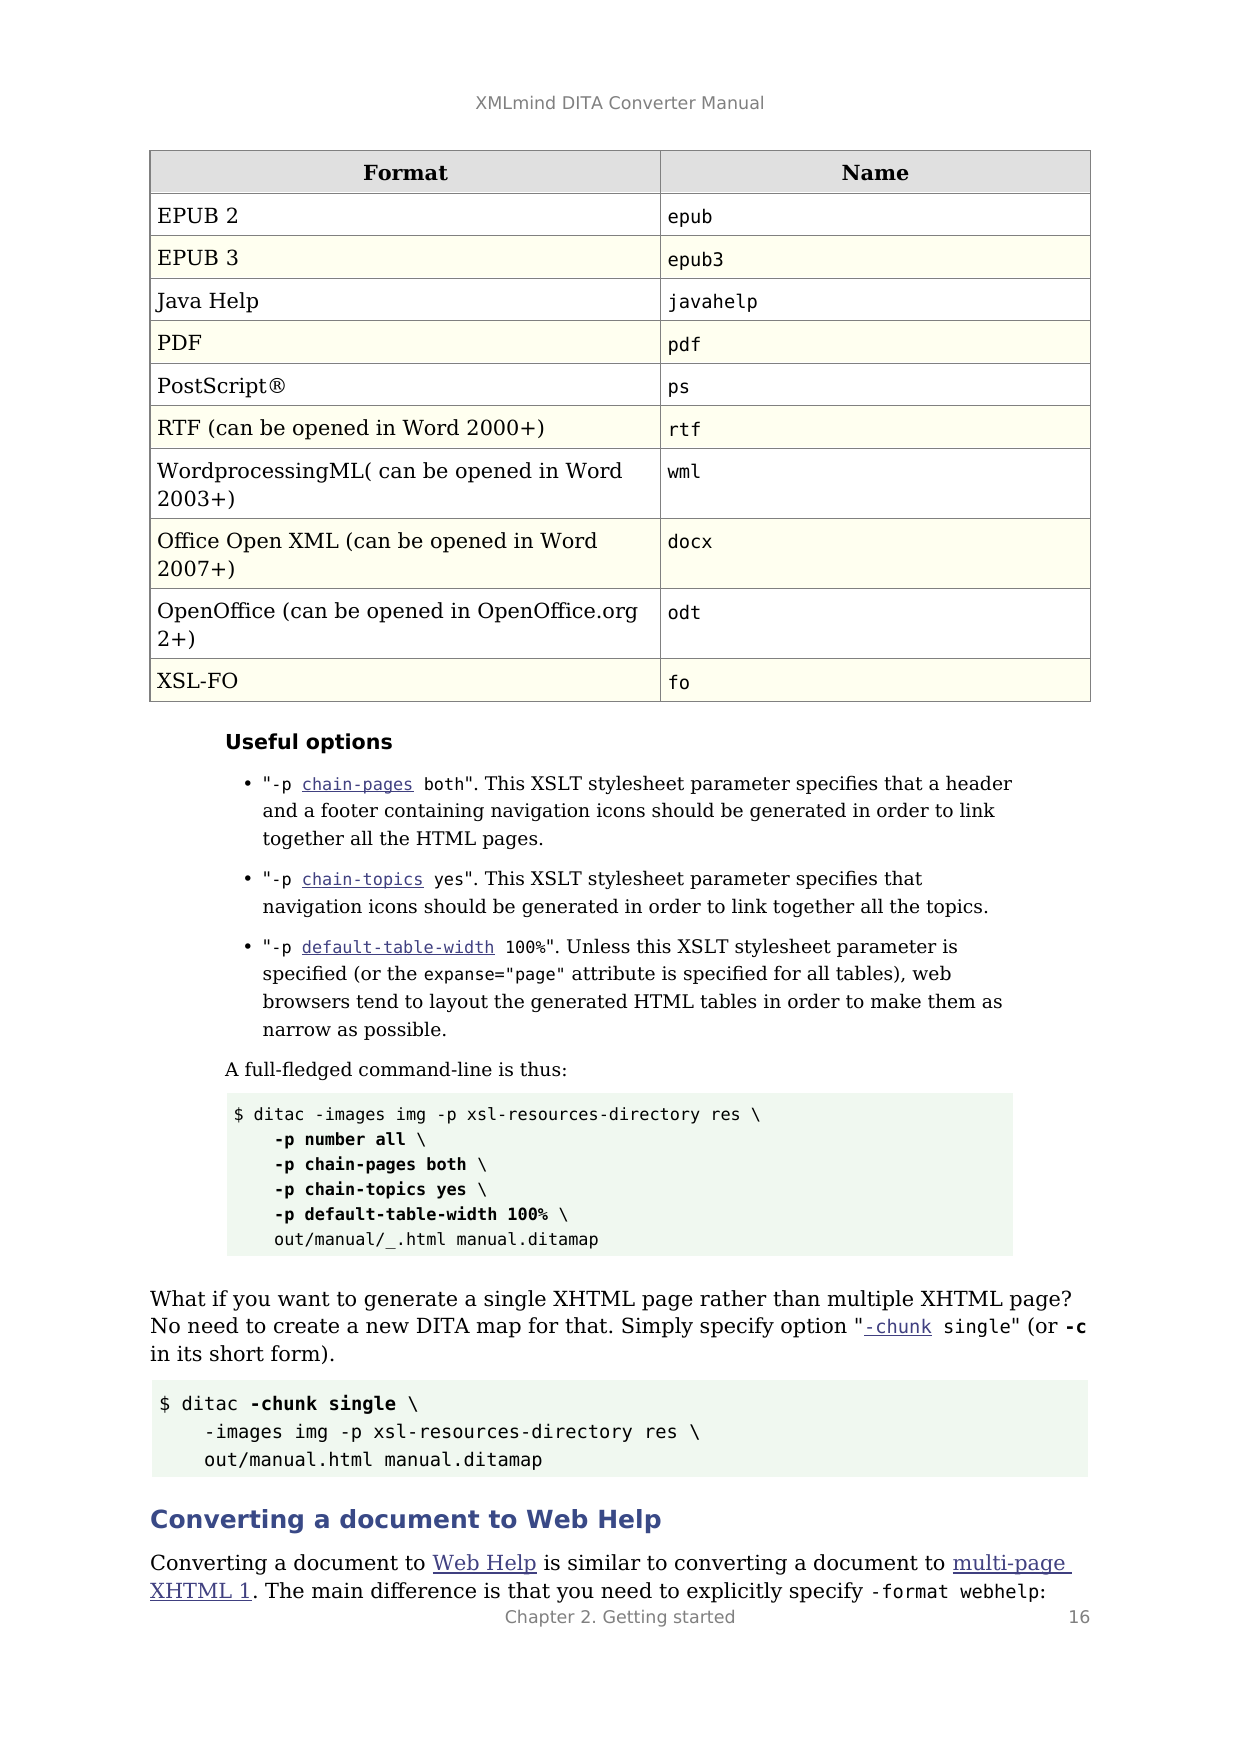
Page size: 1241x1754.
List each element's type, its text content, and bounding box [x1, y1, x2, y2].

table_cell wml [661, 449, 1090, 518]
table_cell rtf [661, 406, 1090, 447]
text $ ditac -images img -p xsl-resources-directory res \ -p number all \ -p chain-pages both \ -p chain-topics yes \ -p default-table-width 100% \ out/manual/_.html manual.ditamap [227, 1093, 1013, 1256]
table_cell RTF (can be opened in Word 2000+) [151, 406, 660, 447]
table_cell Java Help [151, 279, 660, 320]
list "-p chain-topics yes". This XSLT stylesheet parameter specifies that navigation icons should be generated in order to link together all the topics. [225, 862, 1015, 917]
table_cell PDF [151, 321, 660, 362]
list "-p chain-pages both". This XSLT stylesheet parameter specifies that a header and a footer containing navigation icons should be generated in order to link together all the HTML pages. [225, 767, 1015, 850]
text Converting a document to Web Help is similar to converting a document to multi-page XHTML 1. The main difference is that you need to explicitly specify -format webhelp: [150, 1548, 1090, 1603]
table_cell epub3 [661, 236, 1090, 277]
table_cell PostScript® [151, 364, 660, 405]
table_header Name [661, 151, 1090, 192]
table_cell XSL-FO [151, 659, 660, 701]
table_cell OpenOffice (can be opened in OpenOffice.org 2+) [151, 589, 660, 658]
text What if you want to generate a single XHTML page rather than multiple XHTML page? No need to create a new DITA map for that. Simply specify option "-chunk single" (or -c in its short form). [150, 1283, 1090, 1366]
table_cell WordprocessingML( can be opened in Word 2003+) [151, 449, 660, 518]
table_cell javahelp [661, 279, 1090, 320]
table_cell EPUB 2 [151, 194, 660, 235]
table_cell epub [661, 194, 1090, 235]
table_cell docx [661, 519, 1090, 588]
table_cell EPUB 3 [151, 236, 660, 277]
list "-p default-table-width 100%". Unless this XSLT stylesheet parameter is specified (or the expanse="page" attribute is specified for all tables), web browsers tend to layout the generated HTML tables in order to make them as narrow as possible. [225, 930, 1015, 1041]
table_cell odt [661, 589, 1090, 658]
table_cell fo [661, 659, 1090, 701]
text Converting a document to Web Help [150, 1505, 1090, 1534]
table_header Format [151, 151, 660, 192]
text Useful options [225, 729, 1015, 754]
table_cell ps [661, 364, 1090, 405]
table_cell Office Open XML (can be opened in Word 2007+) [151, 519, 660, 588]
text $ ditac -chunk single \ -images img -p xsl-resources-directory res \ out/manual.html manual.ditamap [152, 1380, 1088, 1477]
table_cell pdf [661, 321, 1090, 362]
text A full-fledged command-line is thus: [225, 1053, 1015, 1081]
